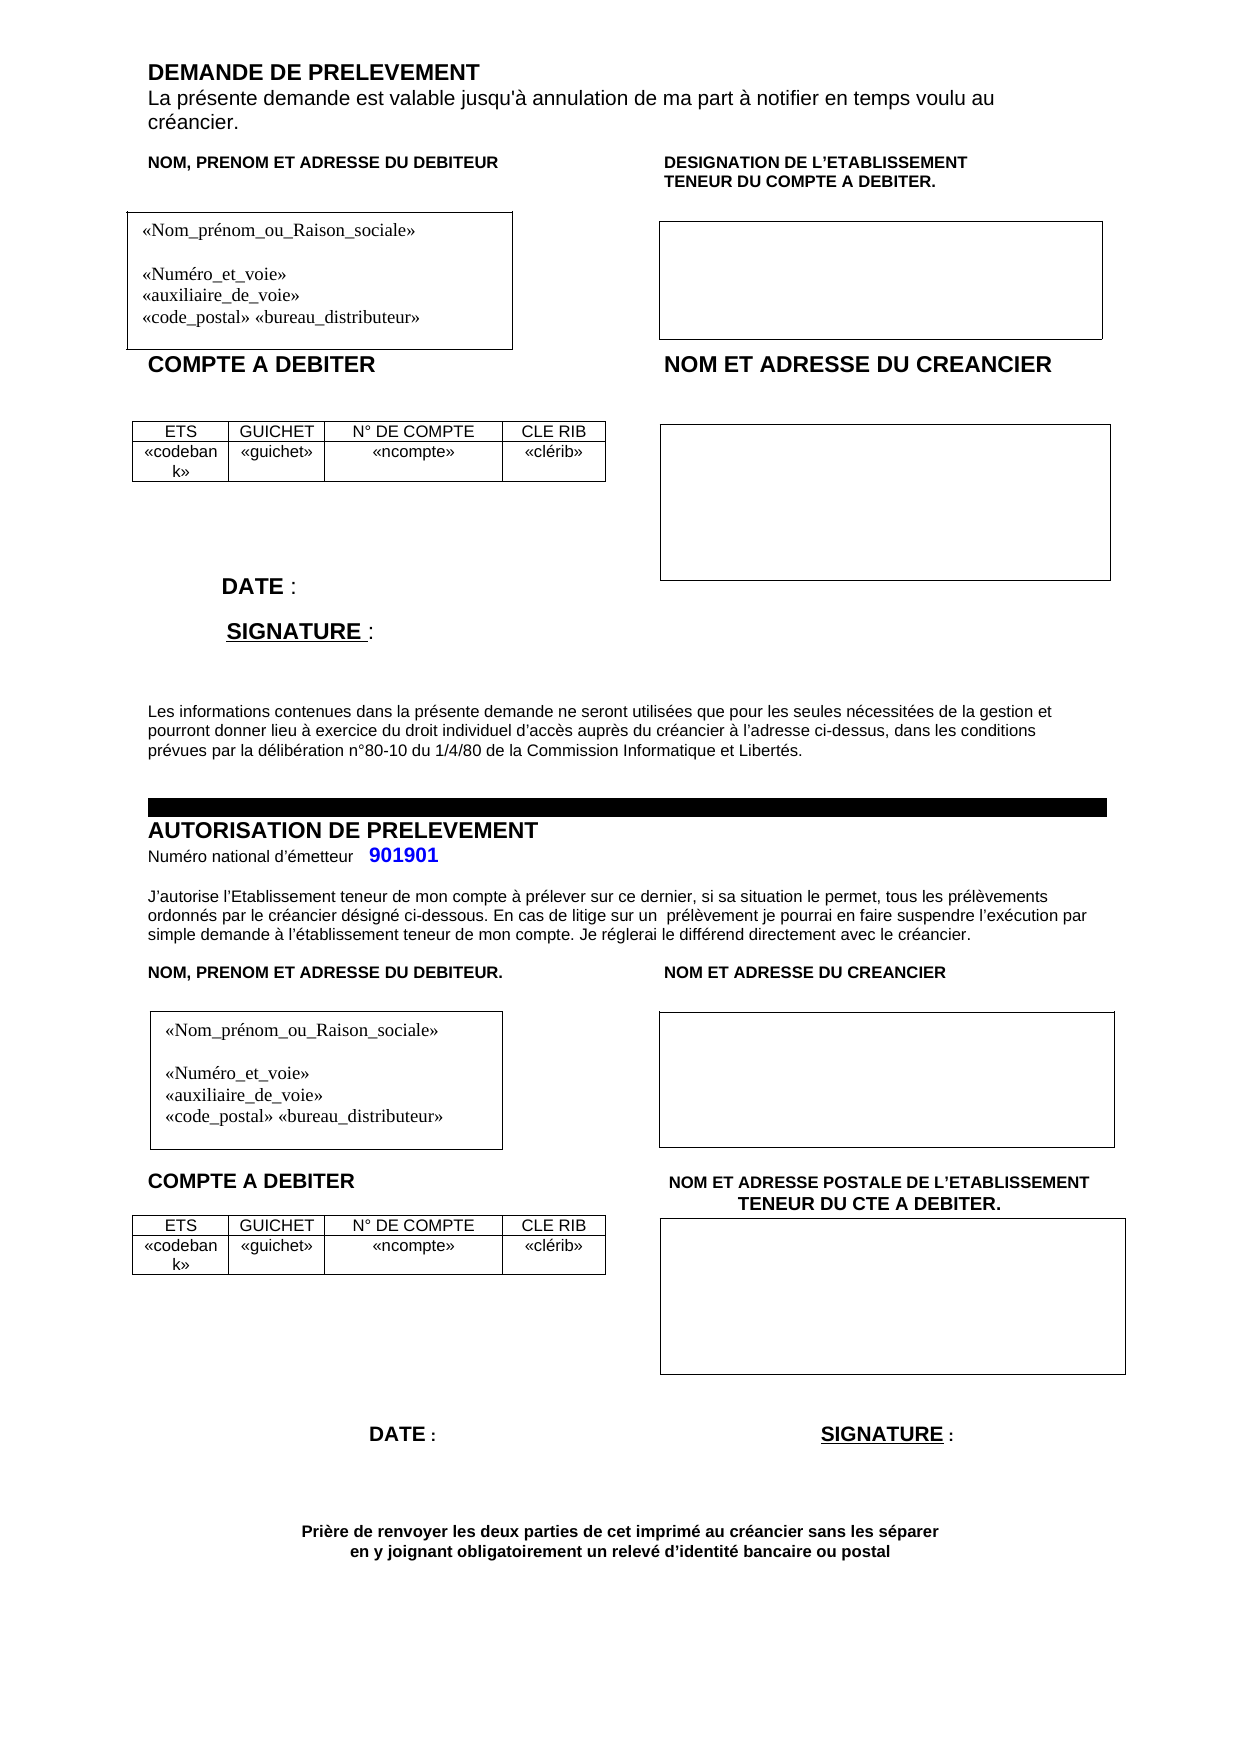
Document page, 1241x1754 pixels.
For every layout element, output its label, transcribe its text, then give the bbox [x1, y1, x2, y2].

table_header ETS [133, 422, 228, 441]
text «Numéro_et_voie» [165, 1062, 487, 1084]
text DEMANDE DE PRELEVEMENT [148, 59, 1093, 86]
table_header N° DE COMPTE [325, 422, 502, 441]
text «Nom_prénom_ou_Raison_sociale» [165, 1019, 487, 1041]
text TENEUR DU CTE A DEBITER. [103, 1193, 1093, 1215]
text AUTORISATION DE PRELEVEMENT [148, 817, 1093, 843]
text DATE : SIGNATURE : [148, 1422, 1093, 1465]
text «Nom_prénom_ou_Raison_sociale» [142, 219, 497, 241]
text «auxiliaire_de_voie» [165, 1084, 487, 1105]
table_header ETS [133, 1216, 228, 1235]
text NOM, PRENOM ET ADRESSE DU DEBITEUR. NOM ET ADRESSE DU CREANCIER [148, 963, 1093, 982]
table_cell «guichet» [229, 1236, 324, 1274]
table_header CLE RIB [503, 1216, 605, 1235]
text «Numéro_et_voie» [142, 262, 497, 284]
text Numéro national d’émetteur 901901 [148, 843, 1093, 867]
subtitle Prière de renvoyer les deux parties de cet imprimé au créancier sans les séparer [148, 1522, 1093, 1541]
text SIGNATURE : [148, 618, 1093, 644]
table_header CLE RIB [503, 422, 605, 441]
table_cell «codebank» [133, 1236, 228, 1274]
table_header GUICHET [229, 1216, 324, 1235]
table_cell «clérib» [503, 442, 605, 481]
text «auxiliaire_de_voie» [142, 284, 497, 306]
table_cell «clérib» [503, 1236, 605, 1274]
text COMPTE A DEBITER NOM ET ADRESSE DU CREANCIER [148, 351, 1093, 378]
text J’autorise l’Etablissement teneur de mon compte à prélever sur ce dernier, si sa situation le permet, tous les prélèvements ordonnés par le créancier désigné ci-dessous. En cas de litige sur un prélèvement je pourrai en faire suspendre l’exécution par simple demande à l’établissement teneur de mon compte. Je réglerai le différend directement avec le créancier. [148, 886, 1093, 944]
table_cell «ncompte» [325, 1236, 502, 1274]
table_cell «guichet» [229, 442, 324, 481]
table_header GUICHET [229, 422, 324, 441]
text en y joignant obligatoirement un relevé d’identité bancaire ou postal [148, 1541, 1093, 1561]
text «code_postal» «bureau_distributeur» [165, 1105, 487, 1127]
text La présente demande est valable jusqu'à annulation de ma part à notifier en temps voulu au créancier. [148, 86, 1093, 133]
text COMPTE A DEBITER NOM ET ADRESSE POSTALE DE L’ETABLISSEMENT [148, 1169, 1093, 1193]
text DATE : [221, 573, 1093, 599]
table_cell «ncompte» [325, 442, 502, 481]
text NOM, PRENOM ET ADRESSE DU DEBITEUR DESIGNATION DE L’ETABLISSEMENT TENEUR DU COMPTE A DEBITER. [148, 153, 1093, 325]
text Les informations contenues dans la présente demande ne seront utilisées que pour les seules nécessitées de la gestion et pourront donner lieu à exercice du droit individuel d’accès auprès du créancier à l’adresse ci-dessus, dans les conditions prévues par la délibération n°80-10 du 1/4/80 de la Commission Informatique et Libertés. [148, 702, 1093, 779]
table_cell «codebank» [133, 442, 228, 481]
table_header N° DE COMPTE [325, 1216, 502, 1235]
text «code_postal» «bureau_distributeur» [142, 306, 497, 327]
